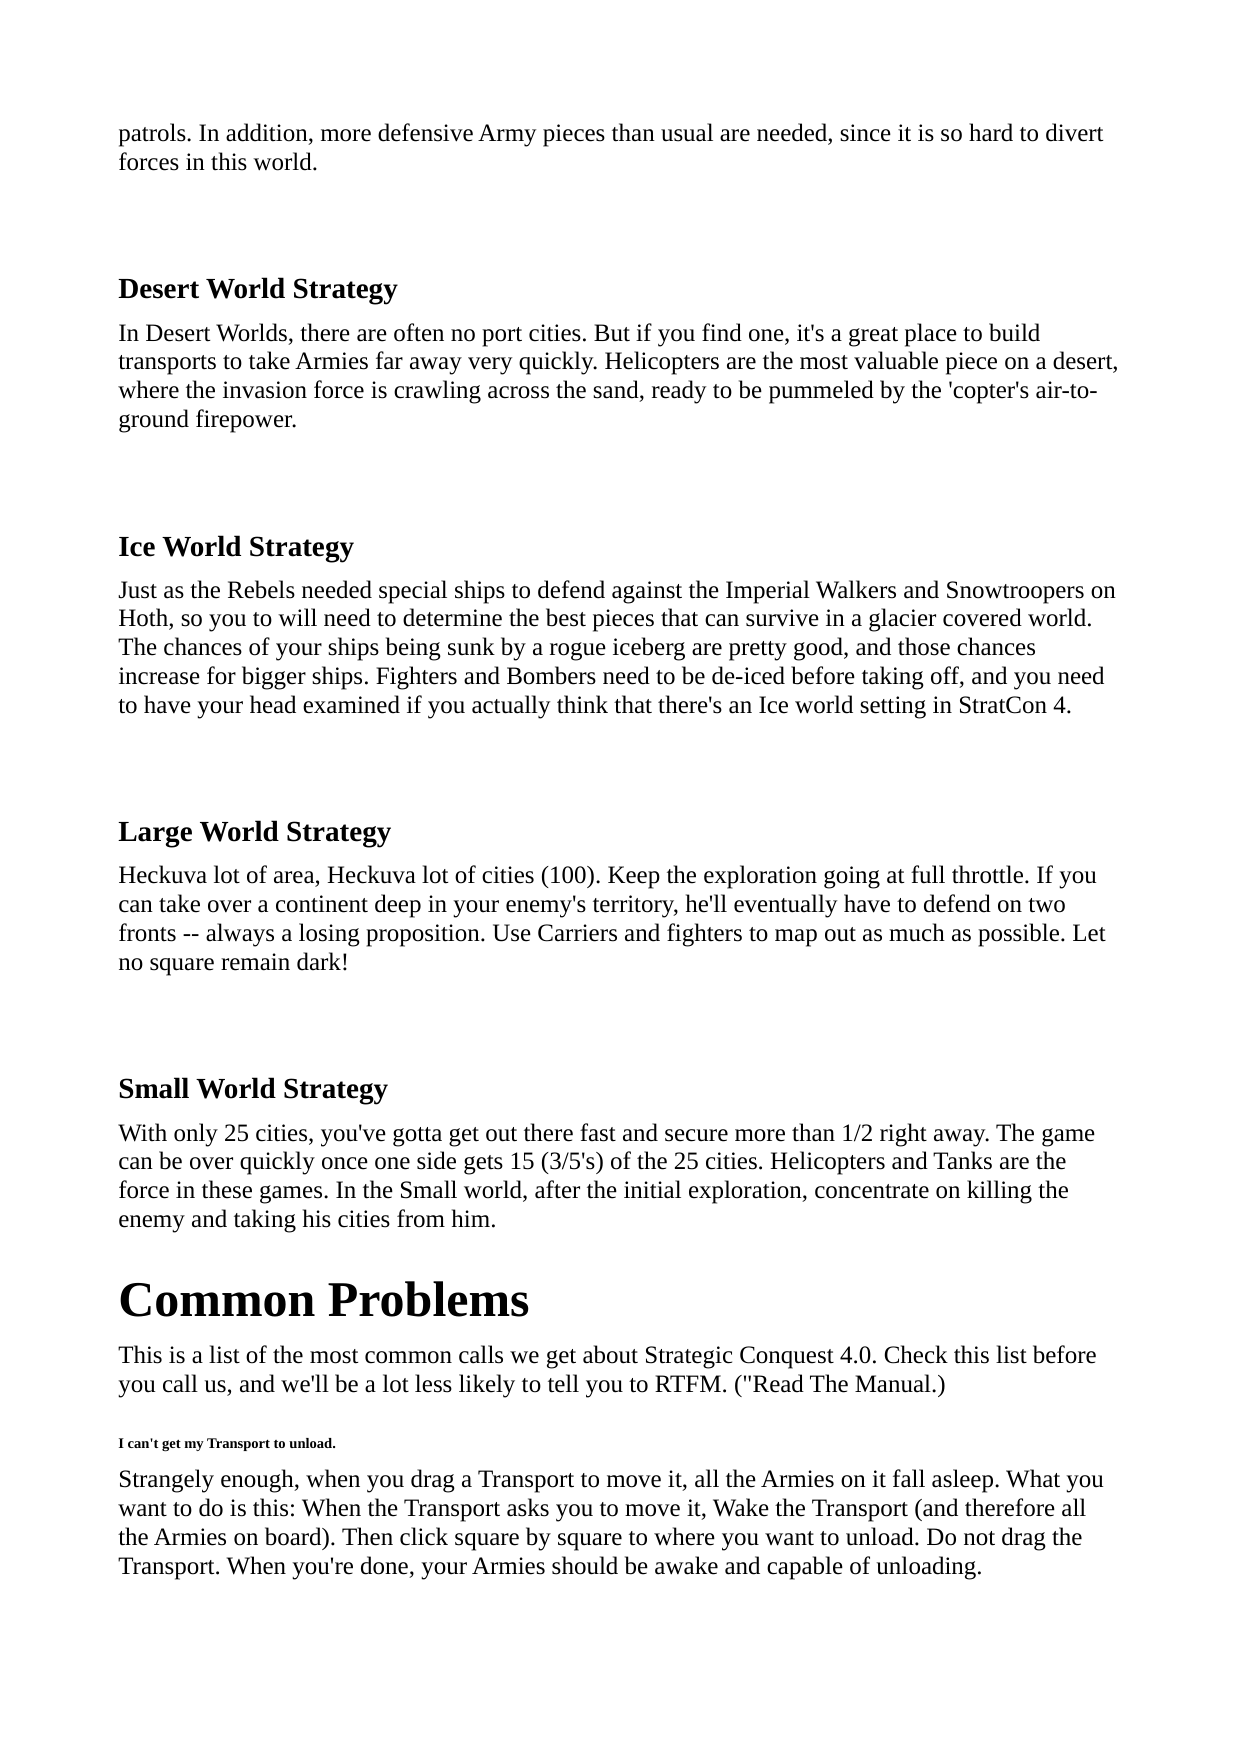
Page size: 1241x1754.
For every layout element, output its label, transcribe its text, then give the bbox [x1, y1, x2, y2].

subtitle Large World Strategy [118, 814, 1122, 848]
text Strangely enough, when you drag a Transport to move it, all the Armies on it fall asleep. What you want to do is this: When the Transport asks you to move it, Wake the Transport (and therefore all the Armies on board). Then click square by square to where you want to unload. Do not drag the Transport. When you're done, your Armies should be awake and capable of unloading. [118, 1464, 1122, 1579]
subtitle Desert World Strategy [118, 272, 1122, 305]
subtitle Ice World Strategy [118, 529, 1122, 562]
text This is a list of the most common calls we get about Strategic Conquest 4.0. Check this list before you call us, and we'll be a lot less likely to tell you to RTFM. ("Read The Manual.) [118, 1340, 1122, 1398]
text In Desert Worlds, there are often no port cities. But if you find one, it's a great place to build transports to take Armies far away very quickly. Helicopters are the most valuable piece on a desert, where the invasion force is crawling across the sand, ready to be pummeled by the 'copter's air-to-ground firepower. [118, 318, 1122, 433]
text With only 25 cities, you've gotta get out there fast and secure more than 1/2 right away. The game can be over quickly once one side gets 15 (3/5's) of the 25 cities. Helicopters and Tanks are the force in these games. In the Small world, after the initial exploration, concentrate on killing the enemy and taking his cities from him. [118, 1118, 1122, 1233]
subtitle Common Problems [118, 1270, 1122, 1328]
text Just as the Rebels needed special ships to defend against the Imperial Walkers and Snowtroopers on Hoth, so you to will need to determine the best pieces that can survive in a glacier covered world. The chances of your ships being sunk by a rogue iceberg are pretty good, and those chances increase for bigger ships. Fighters and Bombers need to be de-iced before taking off, and you need to have your head examined if you actually think that there's an Ice world setting in StratCon 4. [118, 575, 1122, 718]
subtitle I can't get my Transport to unload. [118, 1435, 1122, 1452]
text Heckuva lot of area, Heckuva lot of cities (100). Keep the exploration going at full throttle. If you can take over a continent deep in your enemy's territory, he'll eventually have to defend on two fronts -- always a losing proposition. Use Carriers and fighters to map out as much as possible. Let no square remain dark! [118, 861, 1122, 976]
subtitle Small World Strategy [118, 1072, 1122, 1105]
text patrols. In addition, more defensive Army pieces than usual are needed, since it is so hard to divert forces in this world. [118, 118, 1122, 176]
